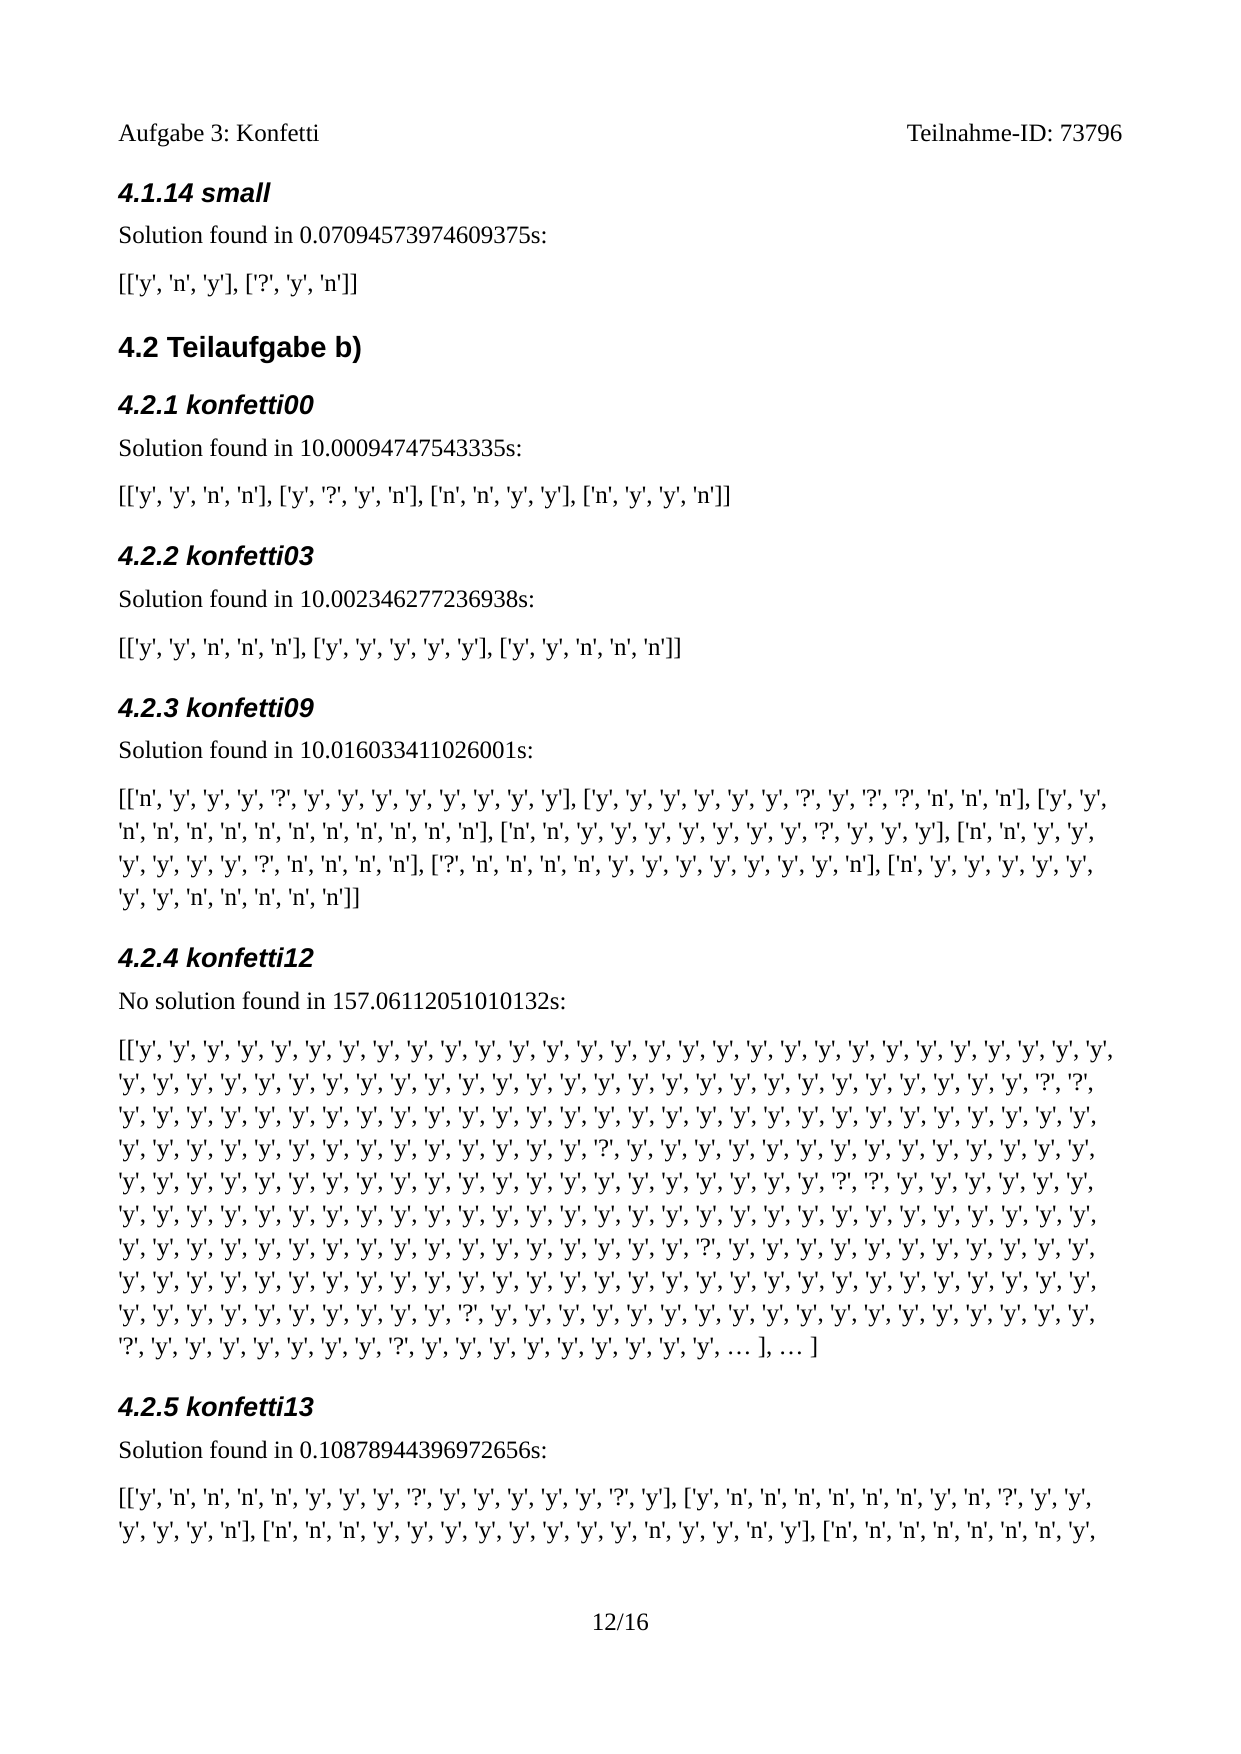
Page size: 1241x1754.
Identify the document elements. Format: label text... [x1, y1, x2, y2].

text No solution found in 157.06112051010132s: [118, 986, 1122, 1015]
text [['y', 'n', 'y'], ['?', 'y', 'n']] [118, 268, 1122, 297]
subtitle 4.2.5 konfetti13 [118, 1391, 1122, 1422]
subtitle 4.2.2 konfetti03 [118, 540, 1122, 572]
subtitle 4.2 Teilaufgabe b) [118, 330, 1122, 364]
subtitle 4.2.4 konfetti12 [118, 942, 1122, 974]
subtitle 4.2.1 konfetti00 [118, 389, 1122, 420]
text [['n', 'y', 'y', 'y', '?', 'y', 'y', 'y', 'y', 'y', 'y', 'y', 'y'], ['y', 'y', 'y', 'y', 'y', 'y', '?', 'y', '?', '?', 'n', 'n', 'n'], ['y', 'y', 'n', 'n', 'n', 'n', 'n', 'n', 'n', 'n', 'n', 'n', 'n'], ['n', 'n', 'y', 'y', 'y', 'y', 'y', 'y', 'y', '?', 'y', 'y', 'y'], ['n', 'n', 'y', 'y', 'y', 'y', 'y', 'y', '?', 'n', 'n', 'n', 'n'], ['?', 'n', 'n', 'n', 'n', 'y', 'y', 'y', 'y', 'y', 'y', 'y', 'n'], ['n', 'y', 'y', 'y', 'y', 'y', 'y', 'y', 'n', 'n', 'n', 'n', 'n']] [118, 783, 1122, 911]
text Solution found in 0.10878944396972656s: [118, 1435, 1122, 1463]
text Solution found in 10.002346277236938s: [118, 584, 1122, 613]
text Solution found in 0.07094573974609375s: [118, 221, 1122, 249]
text [['y', 'y', 'y', 'y', 'y', 'y', 'y', 'y', 'y', 'y', 'y', 'y', 'y', 'y', 'y', 'y', 'y', 'y', 'y', 'y', 'y', 'y', 'y', 'y', 'y', 'y', 'y', 'y', 'y', 'y', 'y', 'y', 'y', 'y', 'y', 'y', 'y', 'y', 'y', 'y', 'y', 'y', 'y', 'y', 'y', 'y', 'y', 'y', 'y', 'y', 'y', 'y', 'y', 'y', 'y', 'y', '?', '?', 'y', 'y', 'y', 'y', 'y', 'y', 'y', 'y', 'y', 'y', 'y', 'y', 'y', 'y', 'y', 'y', 'y', 'y', 'y', 'y', 'y', 'y', 'y', 'y', 'y', 'y', 'y', 'y', 'y', 'y', 'y', 'y', 'y', 'y', 'y', 'y', 'y', 'y', 'y', 'y', 'y', 'y', 'y', '?', 'y', 'y', 'y', 'y', 'y', 'y', 'y', 'y', 'y', 'y', 'y', 'y', 'y', 'y', 'y', 'y', 'y', 'y', 'y', 'y', 'y', 'y', 'y', 'y', 'y', 'y', 'y', 'y', 'y', 'y', 'y', 'y', 'y', 'y', 'y', '?', '?', 'y', 'y', 'y', 'y', 'y', 'y', 'y', 'y', 'y', 'y', 'y', 'y', 'y', 'y', 'y', 'y', 'y', 'y', 'y', 'y', 'y', 'y', 'y', 'y', 'y', 'y', 'y', 'y', 'y', 'y', 'y', 'y', 'y', 'y', 'y', 'y', 'y', 'y', 'y', 'y', 'y', 'y', 'y', 'y', 'y', 'y', 'y', 'y', 'y', 'y', 'y', 'y', '?', 'y', 'y', 'y', 'y', 'y', 'y', 'y', 'y', 'y', 'y', 'y', 'y', 'y', 'y', 'y', 'y', 'y', 'y', 'y', 'y', 'y', 'y', 'y', 'y', 'y', 'y', 'y', 'y', 'y', 'y', 'y', 'y', 'y', 'y', 'y', 'y', 'y', 'y', 'y', 'y', 'y', 'y', 'y', 'y', 'y', 'y', 'y', 'y', 'y', 'y', '?', 'y', 'y', 'y', 'y', 'y', 'y', 'y', 'y', 'y', 'y', 'y', 'y', 'y', 'y', 'y', 'y', 'y', 'y', '?', 'y', 'y', 'y', 'y', 'y', 'y', 'y', '?', 'y', 'y', 'y', 'y', 'y', 'y', 'y', 'y', 'y', … ], … ] [118, 1034, 1122, 1360]
subtitle 4.1.14 small [118, 177, 1122, 208]
text Solution found in 10.00094747543335s: [118, 433, 1122, 461]
text [['y', 'y', 'n', 'n', 'n'], ['y', 'y', 'y', 'y', 'y'], ['y', 'y', 'n', 'n', 'n']] [118, 632, 1122, 661]
text [['y', 'y', 'n', 'n'], ['y', '?', 'y', 'n'], ['n', 'n', 'y', 'y'], ['n', 'y', 'y', 'n']] [118, 480, 1122, 509]
subtitle 4.2.3 konfetti09 [118, 692, 1122, 723]
text Solution found in 10.016033411026001s: [118, 736, 1122, 764]
text [['y', 'n', 'n', 'n', 'n', 'y', 'y', 'y', '?', 'y', 'y', 'y', 'y', 'y', '?', 'y'], ['y', 'n', 'n', 'n', 'n', 'n', 'n', 'y', 'n', '?', 'y', 'y', 'y', 'y', 'y', 'n'], ['n', 'n', 'n', 'y', 'y', 'y', 'y', 'y', 'y', 'y', 'y', 'n', 'y', 'y', 'n', 'y'], ['n', 'n', 'n', 'n', 'n', 'n', 'n', 'y', [118, 1482, 1122, 1544]
